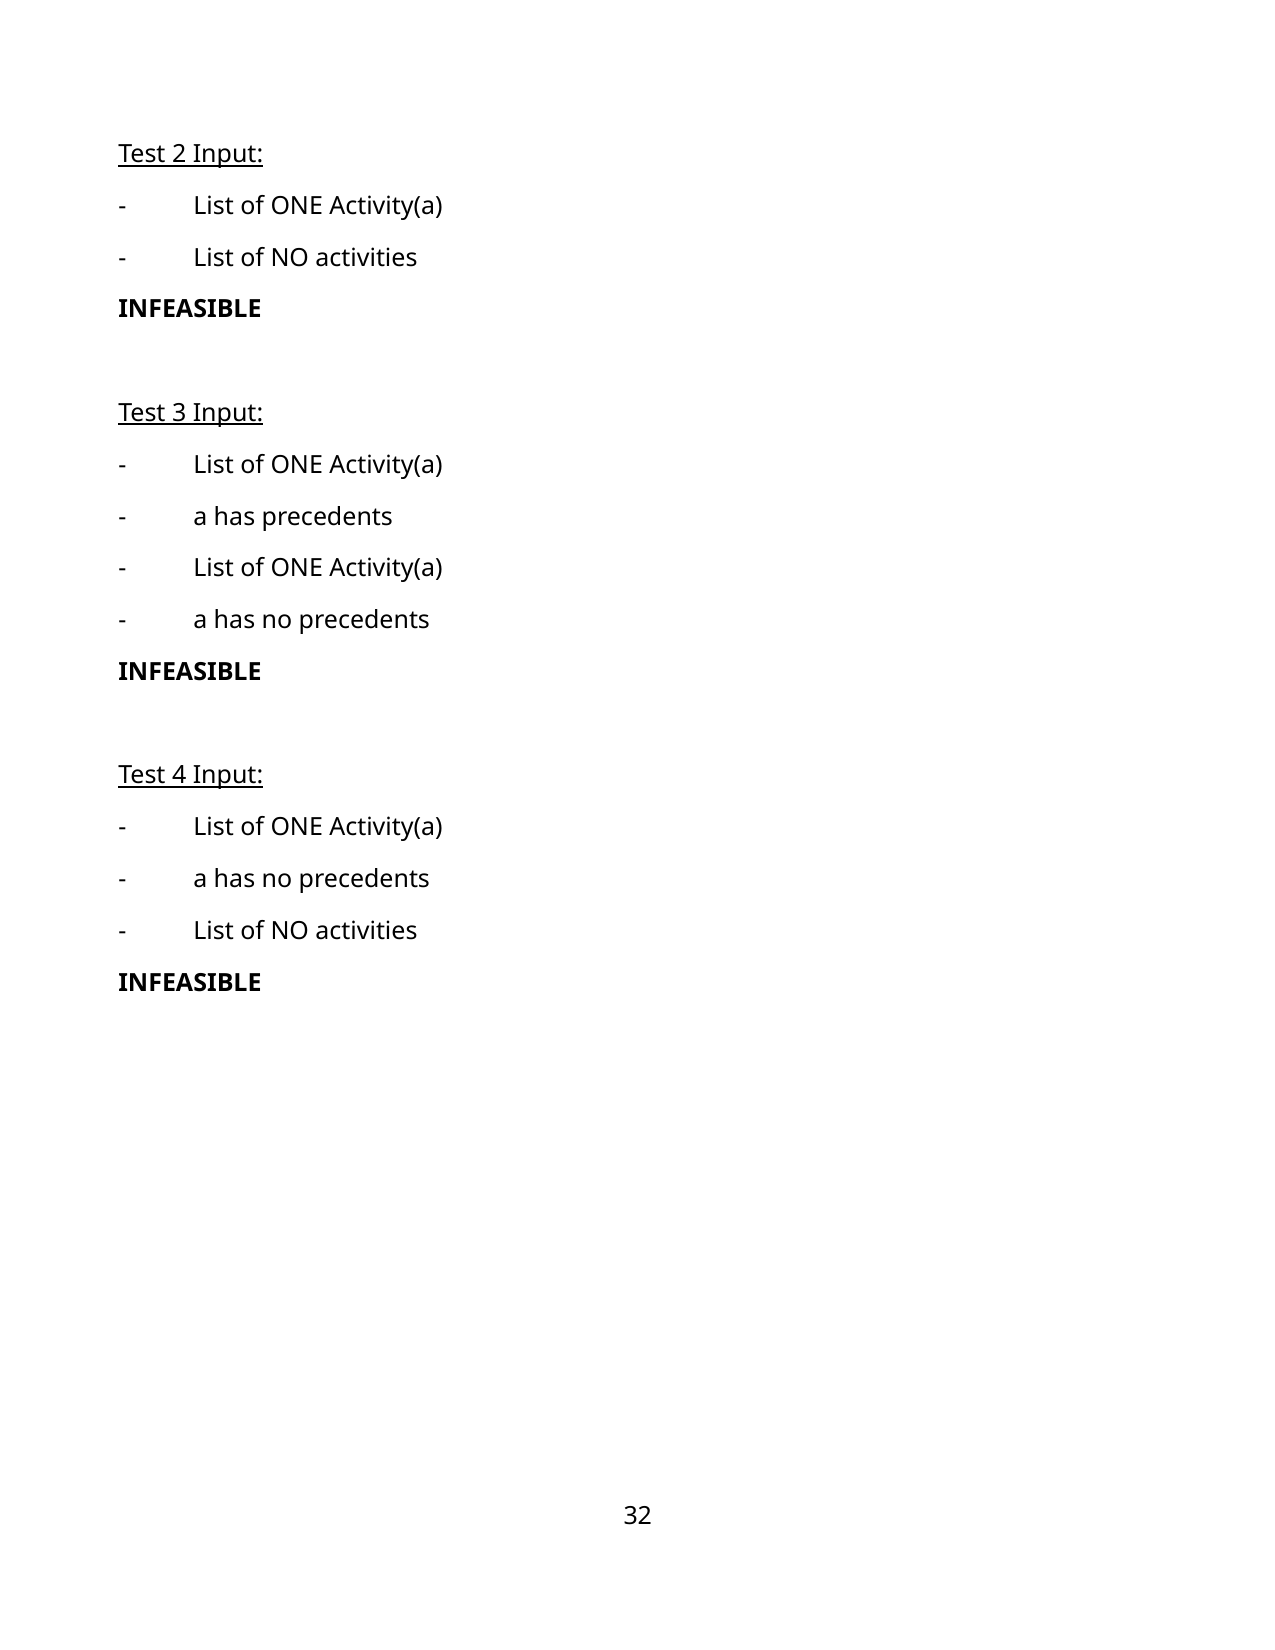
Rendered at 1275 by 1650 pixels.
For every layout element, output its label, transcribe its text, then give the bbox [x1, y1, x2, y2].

subtitle INFEASIBLE [118, 653, 1157, 688]
subtitle - List of NO activities [118, 912, 1157, 946]
subtitle - List of ONE Activity(a) [118, 809, 1157, 843]
subtitle - List of ONE Activity(a) [118, 550, 1157, 584]
subtitle - a has no precedents [118, 602, 1157, 636]
subtitle - a has no precedents [118, 861, 1157, 895]
subtitle - List of NO activities [118, 239, 1157, 273]
subtitle - List of ONE Activity(a) [118, 188, 1157, 222]
subtitle - a has precedents [118, 498, 1157, 532]
subtitle INFEASIBLE [118, 964, 1157, 998]
subtitle Test 2 Input: [118, 136, 1157, 170]
subtitle Test 4 Input: [118, 757, 1157, 791]
subtitle INFEASIBLE [118, 291, 1157, 325]
subtitle Test 3 Input: [118, 395, 1157, 429]
subtitle - List of ONE Activity(a) [118, 446, 1157, 481]
